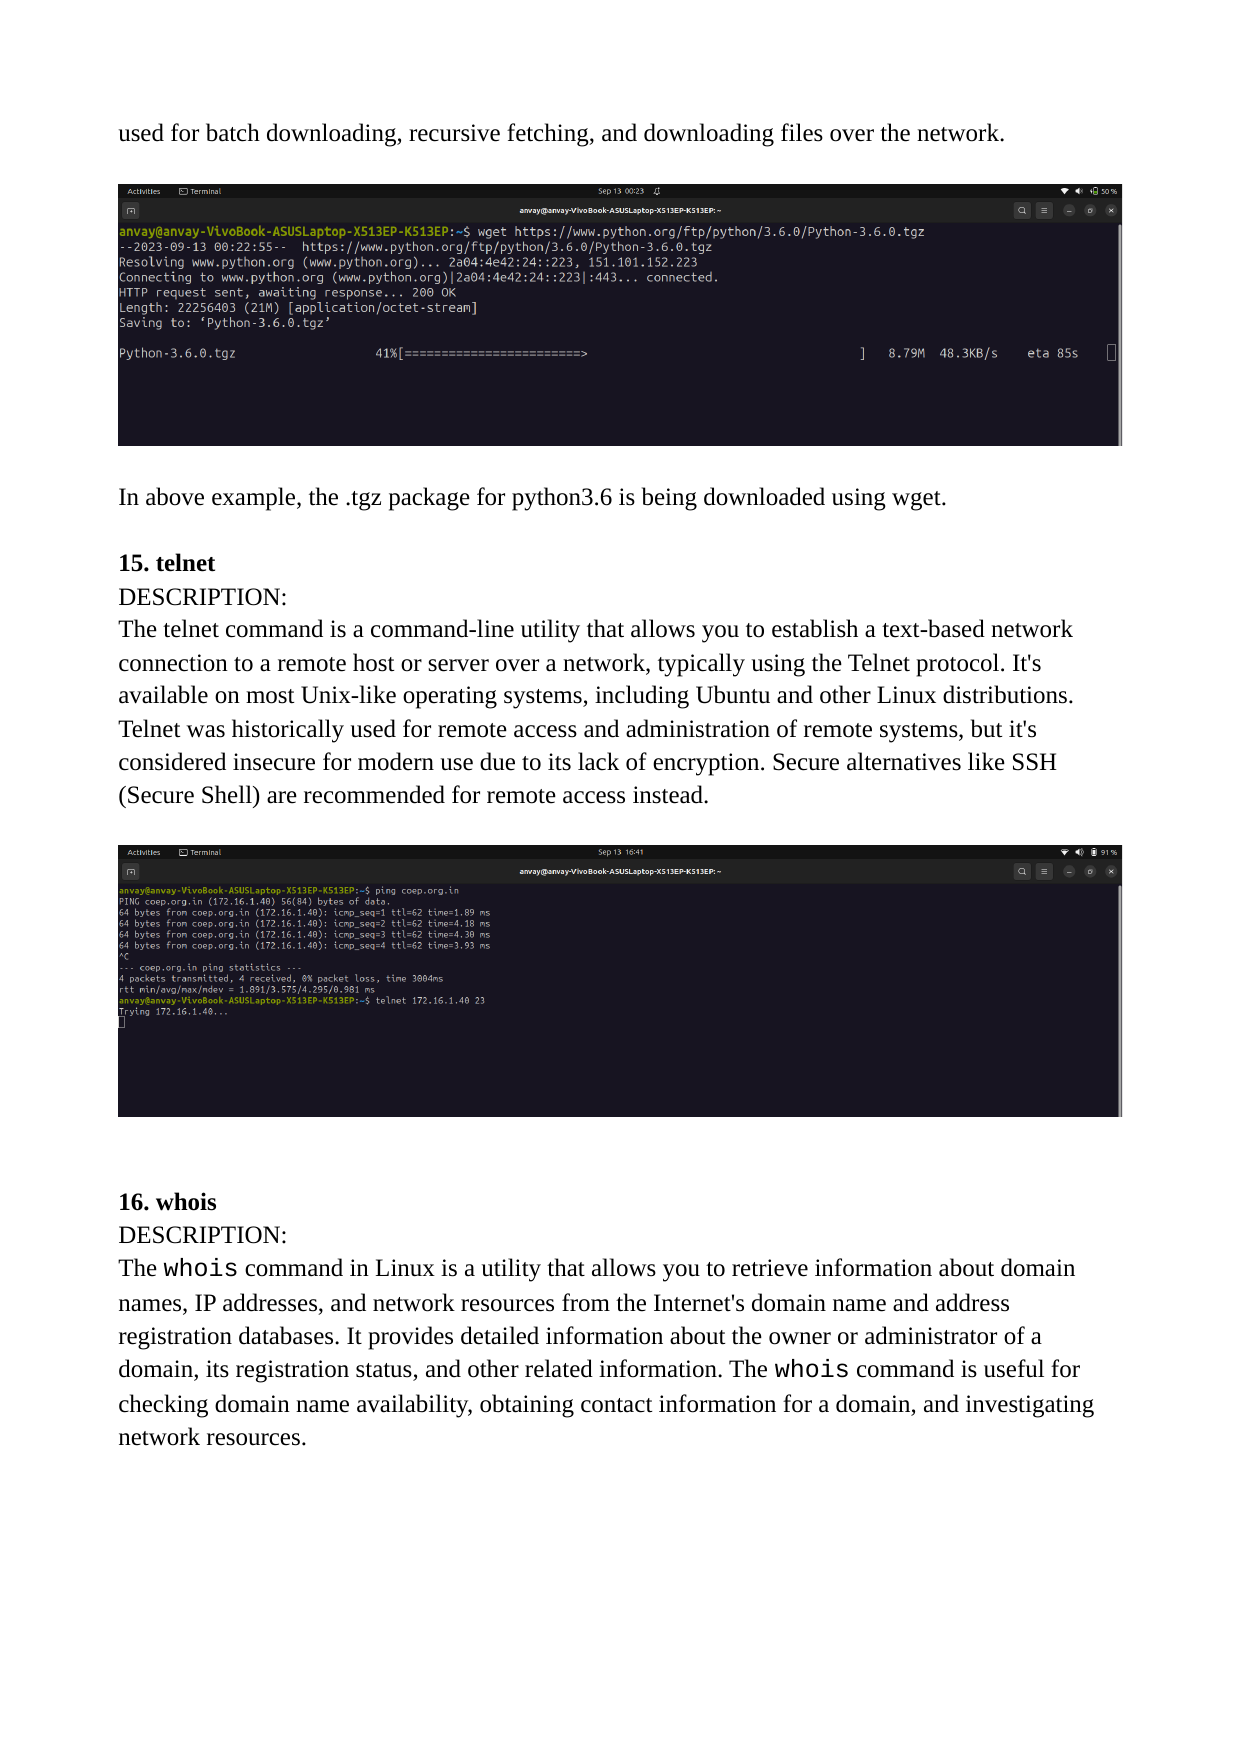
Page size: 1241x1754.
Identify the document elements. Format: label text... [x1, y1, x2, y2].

text used for batch downloading, recursive fetching, and downloading files over the network. [118, 118, 1122, 147]
text The telnet command is a command-line utility that allows you to establish a text-based network [118, 614, 1122, 643]
text DESCRIPTION: [118, 1220, 1122, 1248]
text available on most Unix-like operating systems, including Ubuntu and other Linux distributions. [118, 681, 1122, 709]
text considered insecure for modern use due to its lack of encryption. Secure alternatives like SSH [118, 747, 1122, 775]
text Telnet was historically used for remote access and administration of remote systems, but it's [118, 714, 1122, 742]
text DESCRIPTION: [118, 582, 1122, 610]
text 15. telnet [118, 548, 1122, 577]
text (Secure Shell) are recommended for remote access instead. [118, 780, 1122, 808]
text The whois command in Linux is a utility that allows you to retrieve information about domain names, IP addresses, and network resources from the Internet's domain name and address registration databases. It provides detailed information about the owner or administrator of a domain, its registration status, and other related information. The whois command is useful for checking domain name availability, obtaining contact information for a domain, and investigating network resources. [118, 1253, 1122, 1451]
text connection to a remote host or server over a network, typically using the Telnet protocol. It's [118, 648, 1122, 676]
text 16. whois [118, 1187, 1122, 1215]
text In above example, the .tgz package for python3.6 is being downloaded using wget. [118, 482, 1122, 511]
